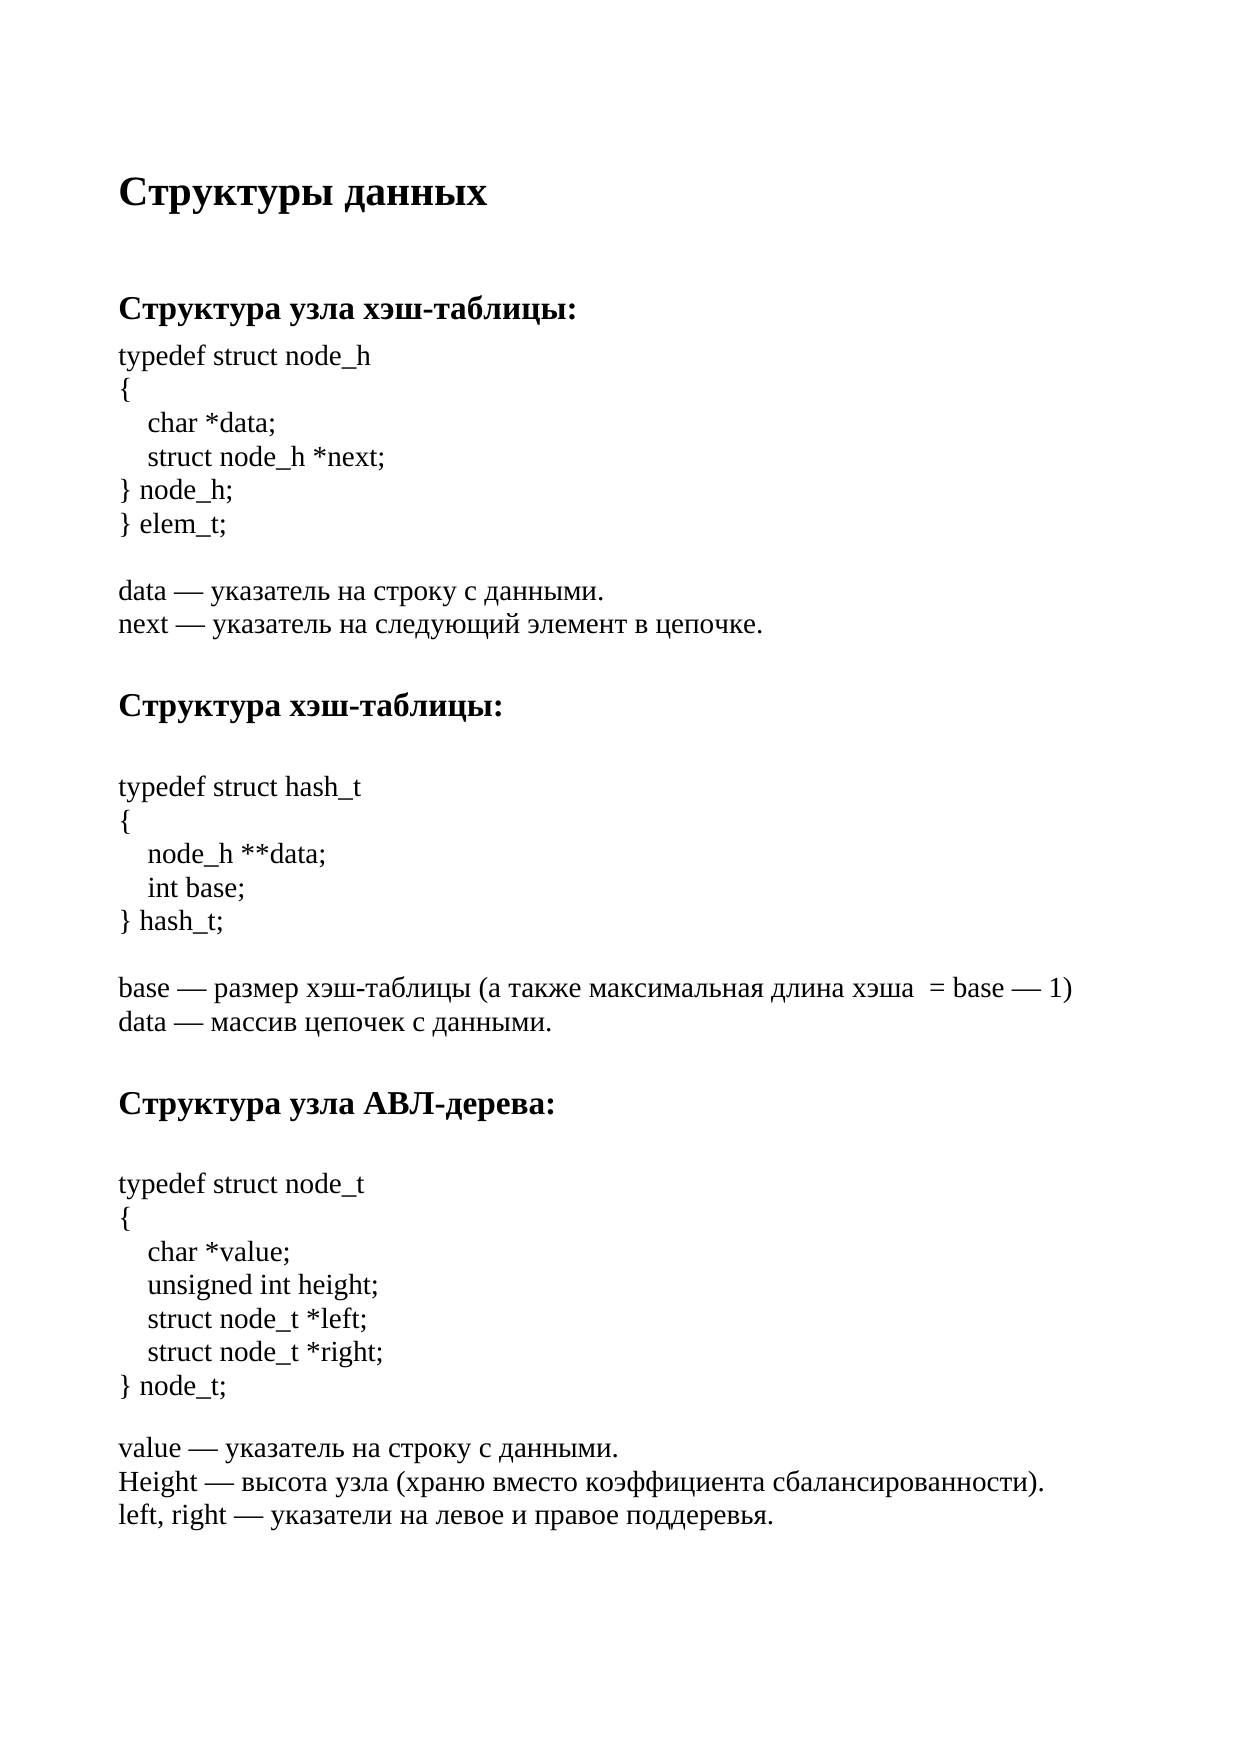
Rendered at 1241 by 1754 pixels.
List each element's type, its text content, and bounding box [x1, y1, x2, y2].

text } node_t; [118, 1368, 1122, 1401]
text } hash_t; [118, 903, 1122, 937]
text typedef struct node_t [118, 1167, 1122, 1200]
text { [118, 803, 1122, 836]
text char *value; [118, 1234, 1122, 1267]
text left, right — указатели на левое и правое поддеревья. [118, 1497, 1122, 1531]
text struct node_h *next; [118, 439, 1122, 472]
text char *data; [118, 405, 1122, 439]
text value — указатель на строку с данными. [118, 1430, 1122, 1464]
text unsigned int height; [118, 1267, 1122, 1301]
text struct node_t *left; [118, 1301, 1122, 1334]
text data — указатель на строку с данными. [118, 573, 1122, 606]
text } node_h; [118, 472, 1122, 506]
text typedef struct node_h [118, 338, 1122, 372]
text data — массив цепочек с данными. [118, 1004, 1122, 1037]
text Структура узла АВЛ-дерева: [118, 1083, 1122, 1121]
text } elem_t; [118, 506, 1122, 539]
text { [118, 372, 1122, 405]
text int base; [118, 870, 1122, 903]
text Height — высота узла (храню вместо коэффициента сбалансированности). [118, 1464, 1122, 1497]
text Структуры данных [118, 166, 1122, 214]
text node_h **data; [118, 836, 1122, 870]
text struct node_t *right; [118, 1334, 1122, 1368]
text { [118, 1200, 1122, 1234]
text next — указатель на следующий элемент в цепочке. [118, 606, 1122, 640]
text base — размер хэш-таблицы (а также максимальная длина хэша = base — 1) [118, 970, 1122, 1004]
text Структура хэш-таблицы: [118, 685, 1122, 724]
text typedef struct hash_t [118, 769, 1122, 803]
text Структура узла хэш-таблицы: [118, 288, 1122, 326]
